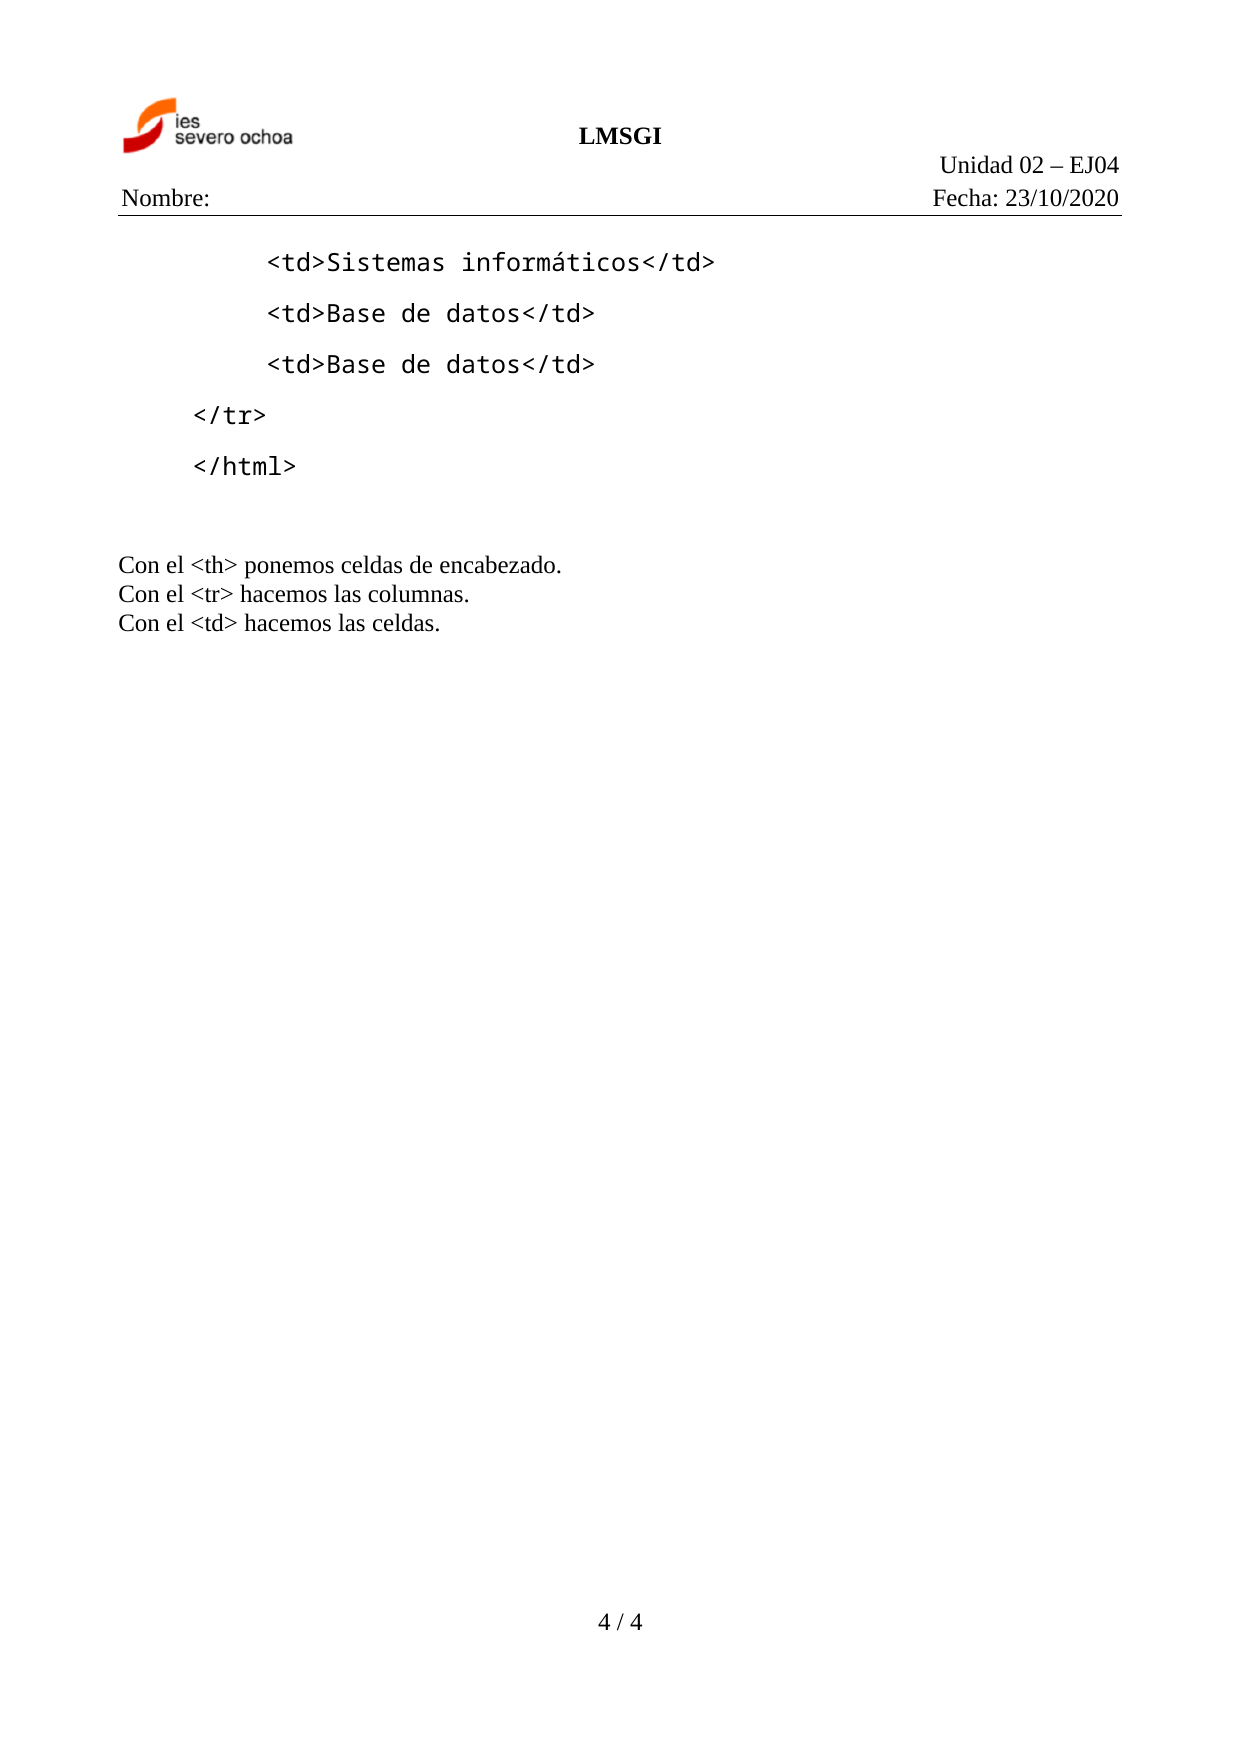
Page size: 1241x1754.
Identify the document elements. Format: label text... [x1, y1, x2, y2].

picture [118, 95, 295, 155]
text Con el <tr> hacemos las columnas. [118, 579, 1122, 608]
text <td>Sistemas informáticos</td> [118, 244, 1122, 278]
text Con el <th> ponemos celdas de encabezado. [118, 551, 1122, 579]
text </html> [118, 448, 1122, 482]
text </tr> [118, 397, 1122, 431]
text <td>Base de datos</td> [118, 295, 1122, 329]
text <td>Base de datos</td> [118, 346, 1122, 380]
text Con el <td> hacemos las celdas. [118, 608, 1122, 637]
